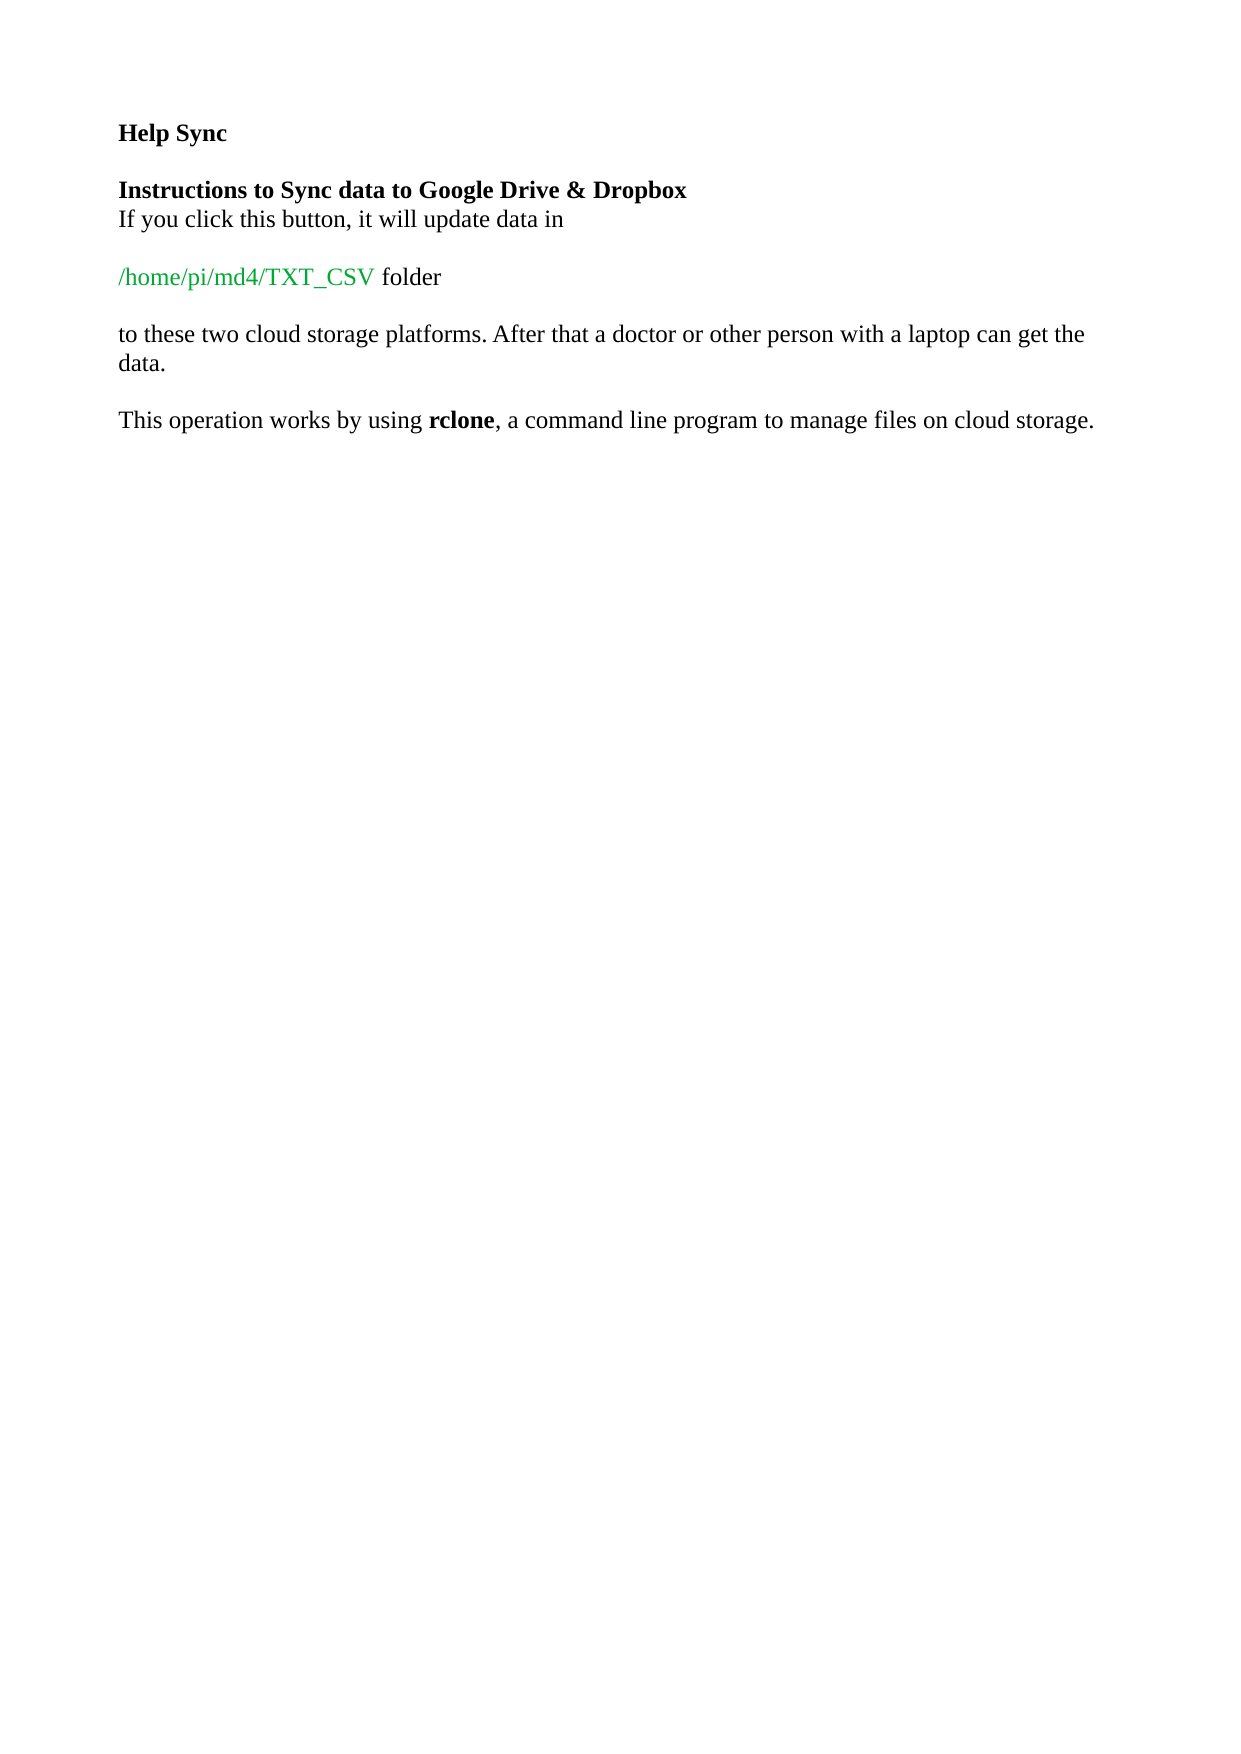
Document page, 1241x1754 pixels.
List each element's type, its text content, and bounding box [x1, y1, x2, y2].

text to these two cloud storage platforms. After that a doctor or other person with a laptop can get the data. [118, 319, 1122, 377]
text This operation works by using rclone, a command line program to manage files on cloud storage. [118, 406, 1122, 434]
text /home/pi/md4/TXT_CSV folder [118, 262, 1122, 291]
text Help Sync [118, 118, 1122, 147]
text If you click this button, it will update data in [118, 204, 1122, 233]
text Instructions to Sync data to Google Drive & Dropbox [118, 176, 1122, 204]
